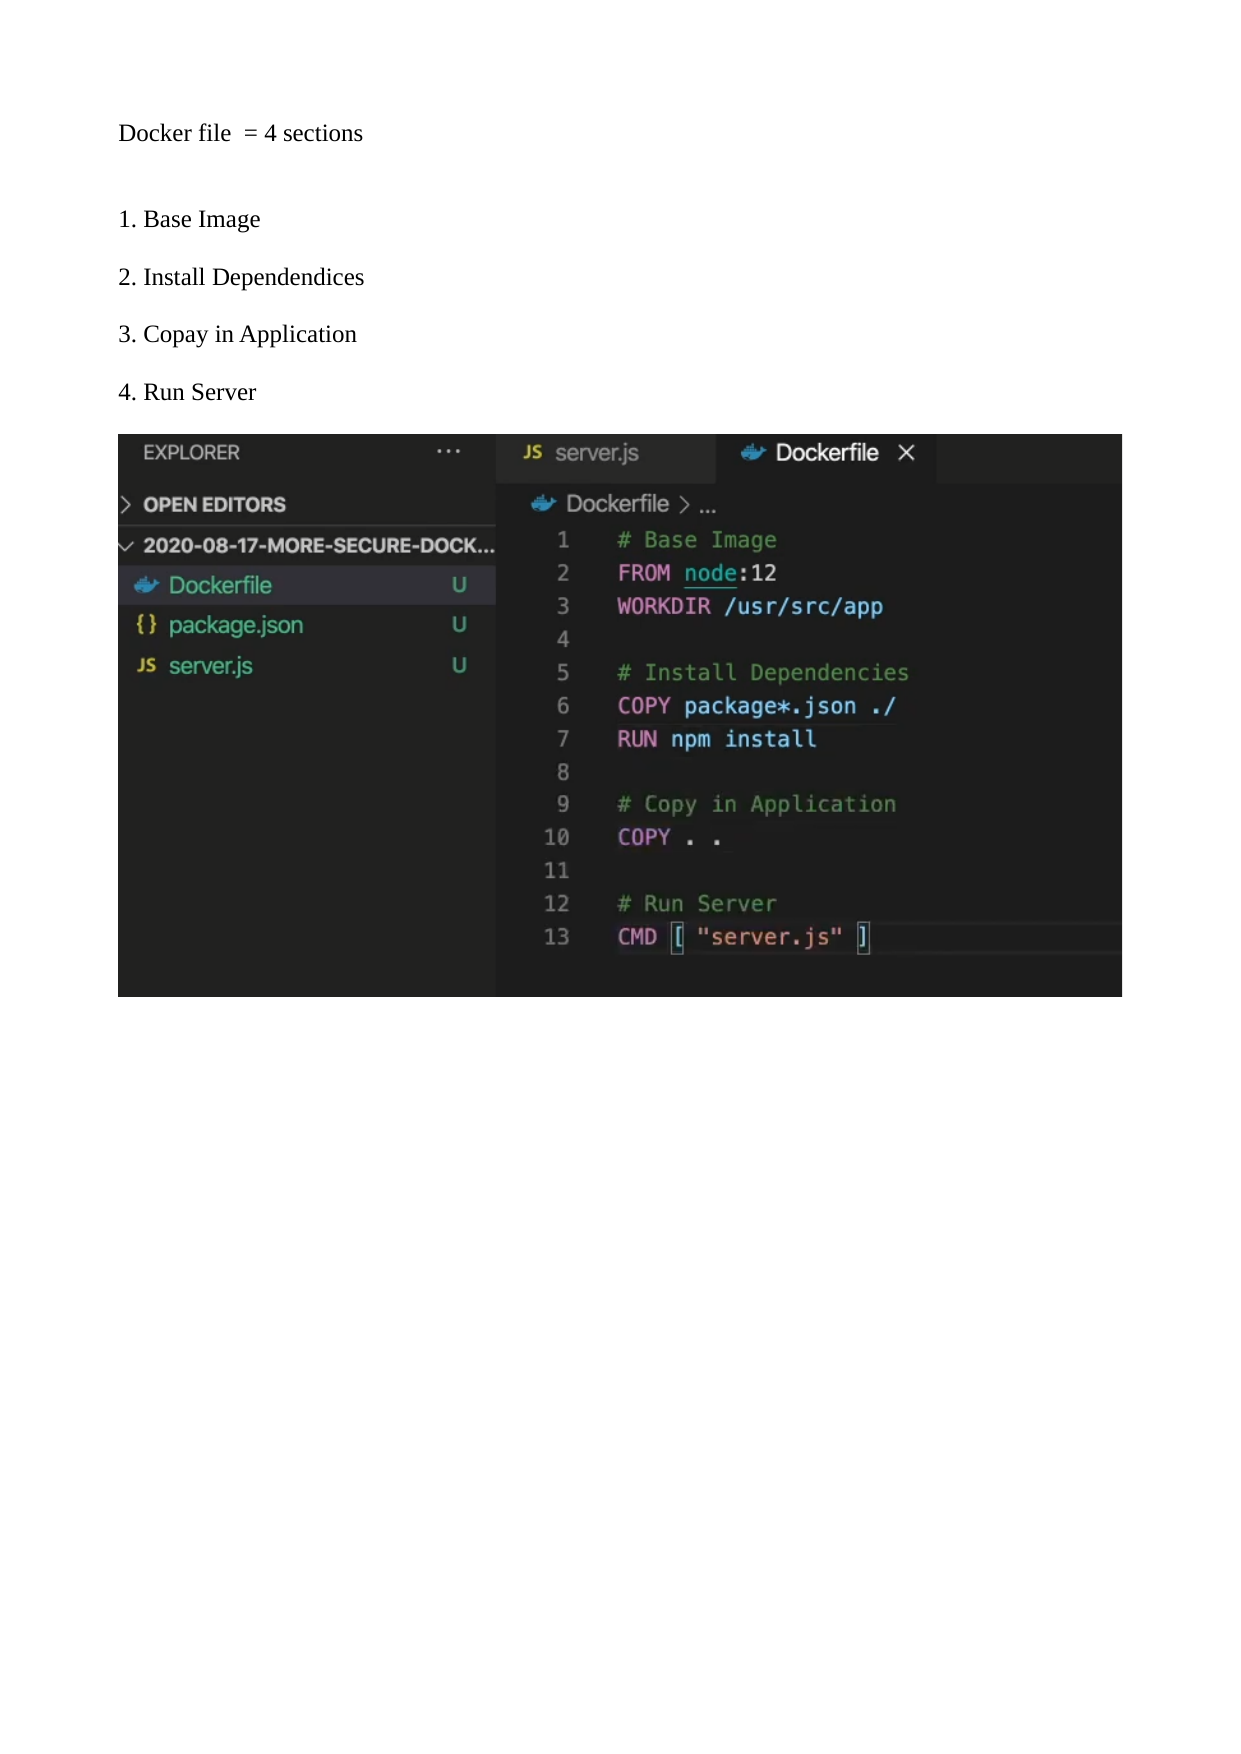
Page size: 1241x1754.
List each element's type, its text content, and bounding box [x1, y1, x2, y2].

text 4. Run Server [118, 377, 1122, 406]
text Docker file = 4 sections [118, 118, 1122, 147]
picture [118, 434, 1123, 997]
text 2. Install Dependendices [118, 262, 1122, 291]
text 3. Copay in Application [118, 319, 1122, 348]
text 1. Base Image [118, 204, 1122, 233]
